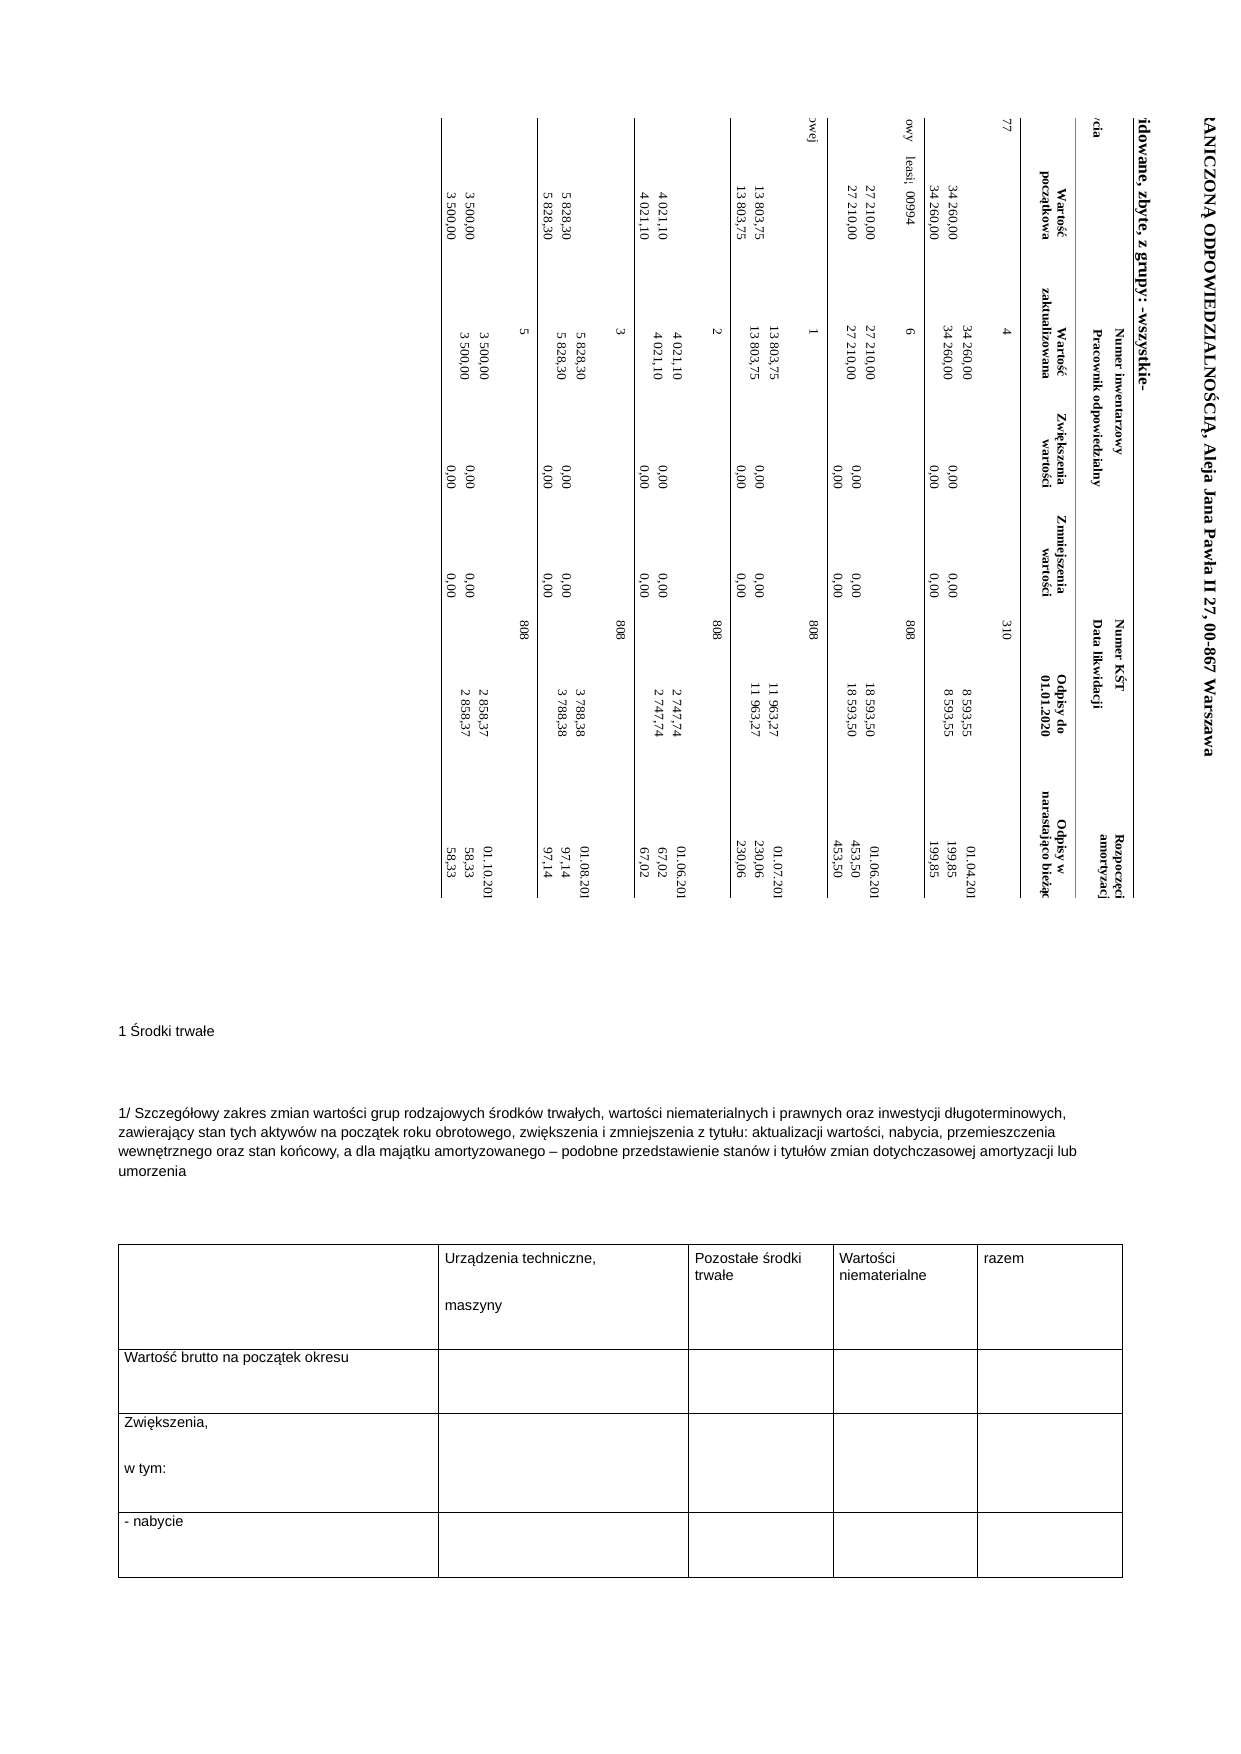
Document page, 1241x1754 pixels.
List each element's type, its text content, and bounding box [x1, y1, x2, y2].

table_header Wartości niematerialne [834, 1245, 977, 1349]
table_cell Zwiększenia, w tym: [119, 1414, 438, 1512]
table_cell [439, 1513, 688, 1577]
table_cell [978, 1414, 1122, 1512]
text 1 Środki trwałe [118, 1023, 1122, 1040]
table_cell [978, 1513, 1122, 1577]
table_cell [834, 1414, 977, 1512]
table_cell [978, 1350, 1122, 1413]
table_header razem [978, 1245, 1122, 1349]
table_cell [689, 1513, 833, 1577]
table_cell [689, 1414, 833, 1512]
table_cell [439, 1414, 688, 1512]
table_header Pozostałe środki trwałe [689, 1245, 833, 1349]
table_header Urządzenia techniczne, maszyny [439, 1245, 688, 1349]
table_cell [834, 1350, 977, 1413]
table_header [119, 1245, 438, 1349]
table_cell [689, 1350, 833, 1413]
table_cell [834, 1513, 977, 1577]
table_cell - nabycie [119, 1513, 438, 1577]
table_cell Wartość brutto na początek okresu [119, 1350, 438, 1413]
table_cell [439, 1350, 688, 1413]
text 1/ Szczegółowy zakres zmian wartości grup rodzajowych środków trwałych, wartości niematerialnych i prawnych oraz inwestycji długoterminowych, zawierający stan tych aktywów na początek roku obrotowego, zwiększenia i zmniejszenia z tytułu: aktualizacji wartości, nabycia, przemieszczenia wewnętrznego oraz stan końcowy, a dla majątku amortyzowanego – podobne przedstawienie stanów i tytułów zmian dotychczasowej amortyzacji lub umorzenia [118, 1104, 1122, 1179]
